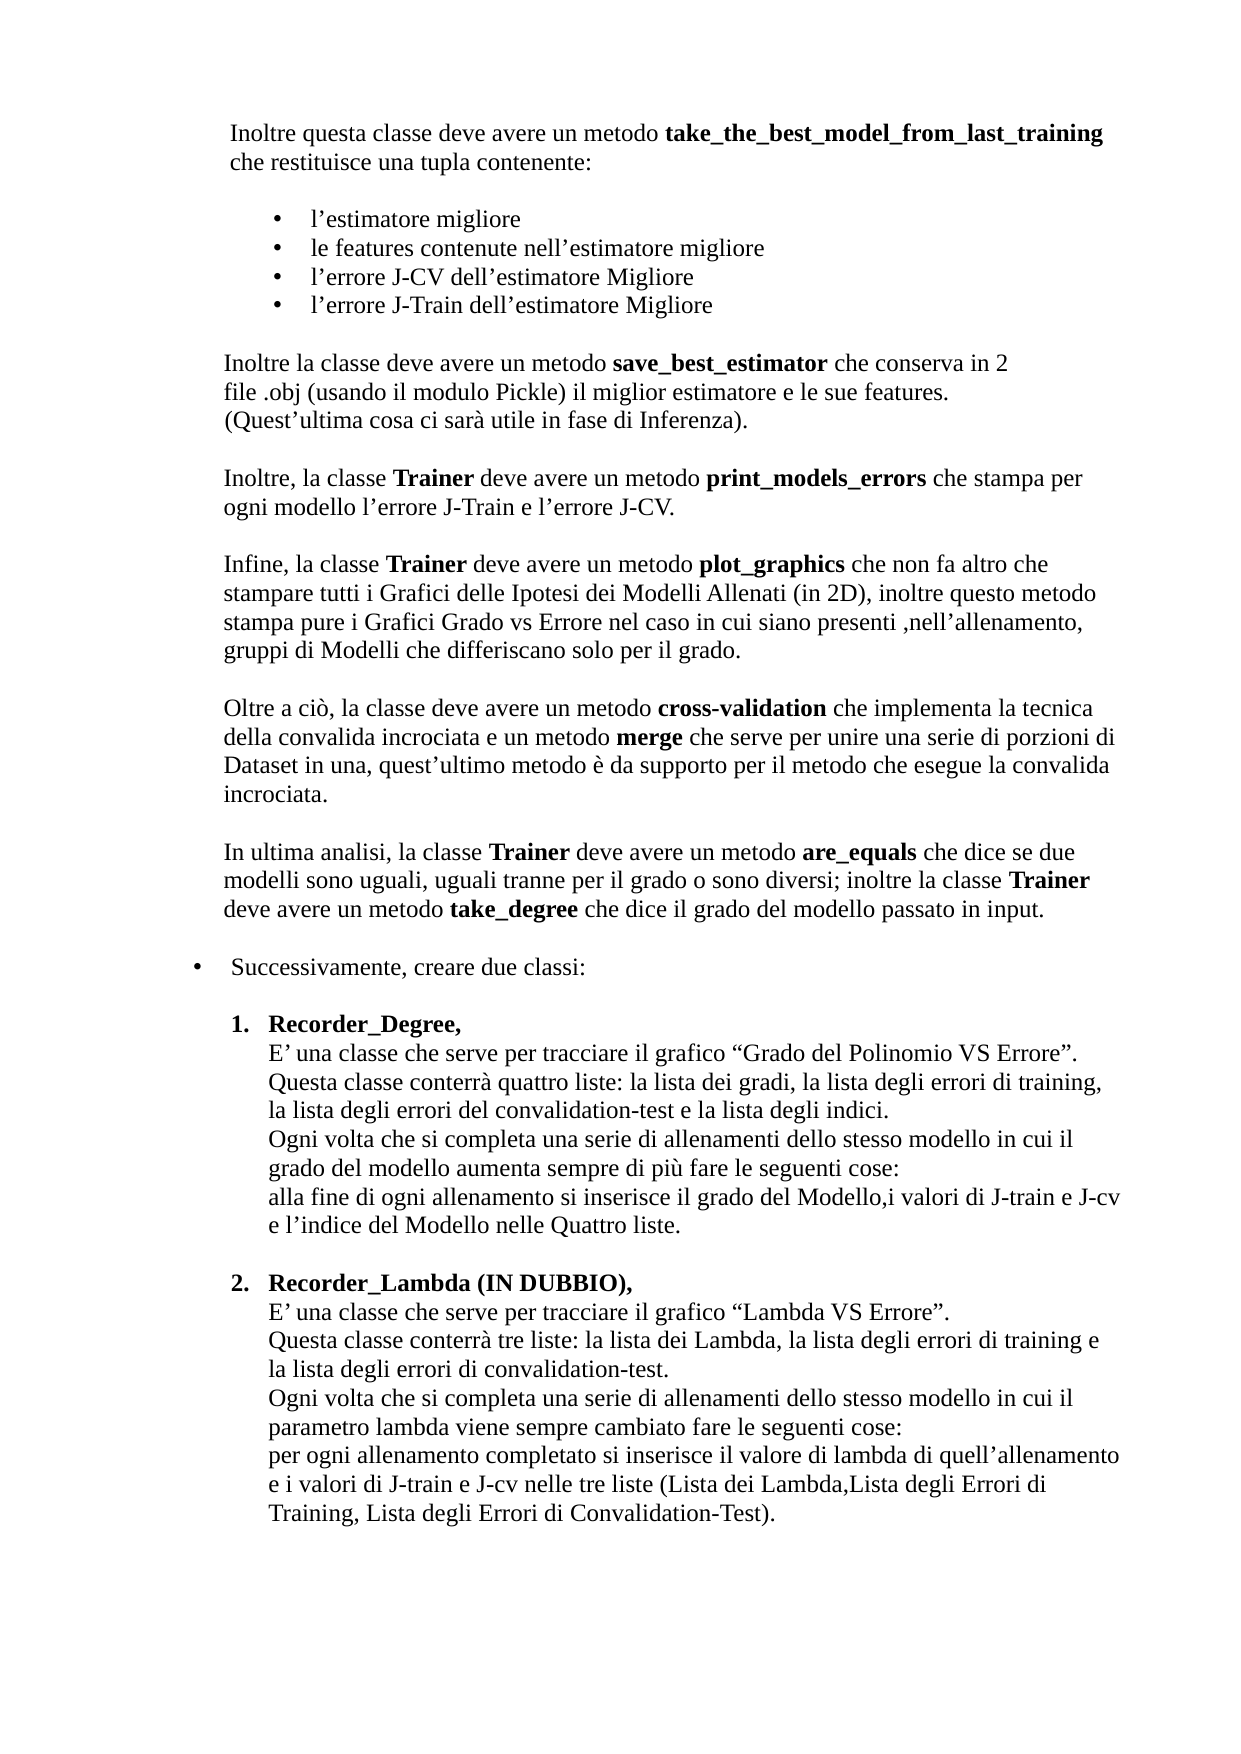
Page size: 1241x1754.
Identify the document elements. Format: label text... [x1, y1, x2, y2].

text Inoltre la classe deve avere un metodo save_best_estimator che conserva in 2 file .obj (usando il modulo Pickle) il miglior estimatore e le sue features. [118, 348, 1122, 406]
list Ogni volta che si completa una serie di allenamenti dello stesso modello in cui il grado del modello aumenta sempre di più fare le seguenti cose: [231, 1124, 1122, 1182]
list E’ una classe che serve per tracciare il grafico “Lambda VS Errore”. [231, 1297, 1122, 1326]
list le features contenute nell’estimatore migliore [273, 233, 1122, 262]
text Oltre a ciò, la classe deve avere un metodo cross-validation che implementa la tecnica della convalida incrociata e un metodo merge che serve per unire una serie di porzioni di Dataset in una, quest’ultimo metodo è da supporto per il metodo che esegue la convalida incrociata. [118, 693, 1122, 808]
text Infine, la classe Trainer deve avere un metodo plot_graphics che non fa altro che stampare tutti i Grafici delle Ipotesi dei Modelli Allenati (in 2D), inoltre questo metodo stampa pure i Grafici Grado vs Errore nel caso in cui siano presenti ,nell’allenamento, gruppi di Modelli che differiscano solo per il grado. [118, 549, 1122, 664]
text che restituisce una tupla contenente: [118, 147, 1122, 176]
list Successivamente, creare due classi: [193, 952, 1122, 981]
list l’estimatore migliore [273, 204, 1122, 233]
list l’errore J-CV dell’estimatore Migliore [273, 262, 1122, 291]
list Questa classe conterrà tre liste: la lista dei Lambda, la lista degli errori di training e la lista degli errori di convalidation-test. [231, 1326, 1122, 1383]
text In ultima analisi, la classe Trainer deve avere un metodo are_equals che dice se due modelli sono uguali, uguali tranne per il grado o sono diversi; inoltre la classe Trainer deve avere un metodo take_degree che dice il grado del modello passato in input. [118, 837, 1122, 923]
list alla fine di ogni allenamento si inserisce il grado del Modello,i valori di J-train e J-cv e l’indice del Modello nelle Quattro liste. [231, 1182, 1122, 1239]
list Recorder_Degree, [231, 1009, 1122, 1038]
list Recorder_Lambda (IN DUBBIO), [231, 1268, 1122, 1297]
list E’ una classe che serve per tracciare il grafico “Grado del Polinomio VS Errore”. [231, 1038, 1122, 1067]
list l’errore J-Train dell’estimatore Migliore [273, 291, 1122, 319]
list Questa classe conterrà quattro liste: la lista dei gradi, la lista degli errori di training, la lista degli errori del convalidation-test e la lista degli indici. [231, 1067, 1122, 1124]
text Inoltre, la classe Trainer deve avere un metodo print_models_errors che stampa per ogni modello l’errore J-Train e l’errore J-CV. [118, 463, 1122, 521]
list per ogni allenamento completato si inserisce il valore di lambda di quell’allenamento e i valori di J-train e J-cv nelle tre liste (Lista dei Lambda,Lista degli Errori di Training, Lista degli Errori di Convalidation-Test). [231, 1441, 1122, 1527]
list Ogni volta che si completa una serie di allenamenti dello stesso modello in cui il parametro lambda viene sempre cambiato fare le seguenti cose: [231, 1383, 1122, 1441]
text (Quest’ultima cosa ci sarà utile in fase di Inferenza). [118, 406, 1122, 434]
text Inoltre questa classe deve avere un metodo take_the_best_model_from_last_training [118, 118, 1122, 147]
